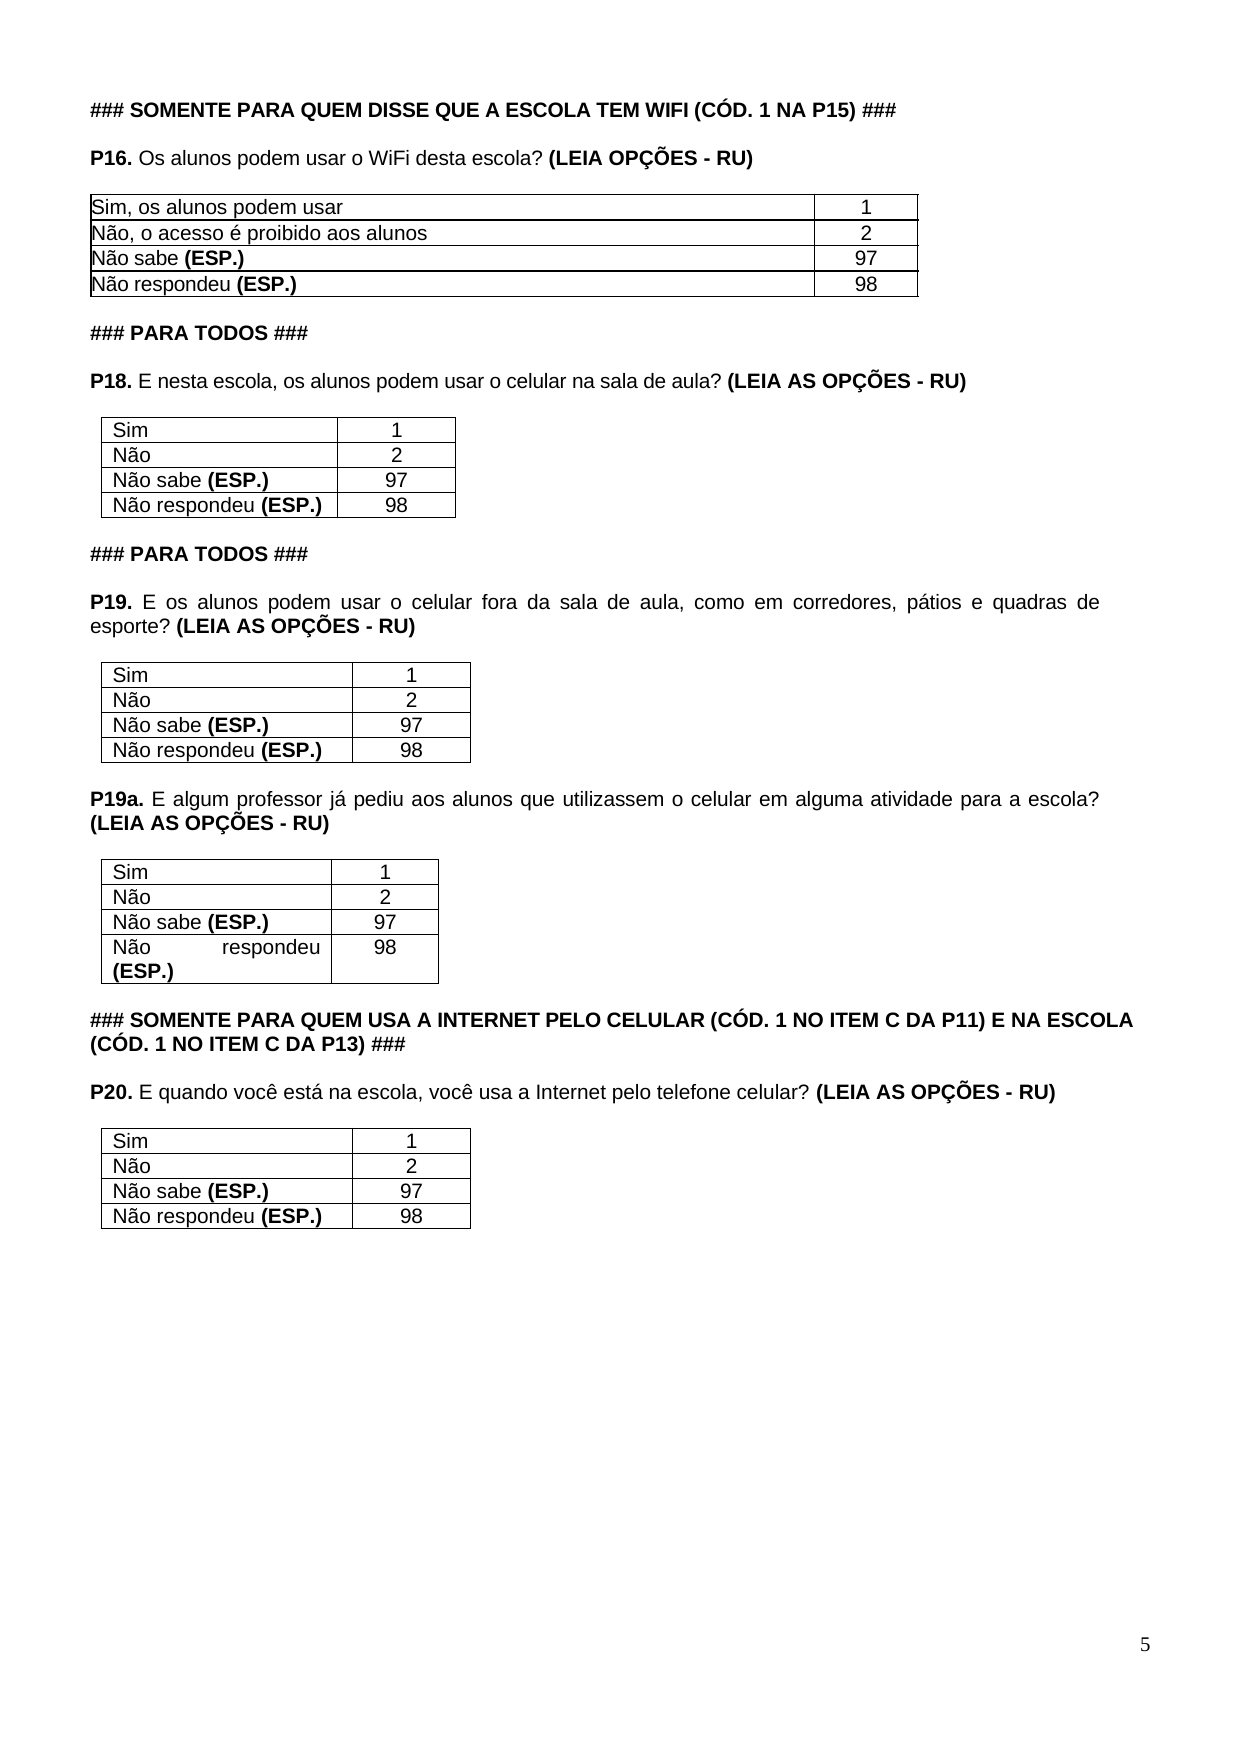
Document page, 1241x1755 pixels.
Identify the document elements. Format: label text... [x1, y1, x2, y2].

table_cell 98 [338, 493, 455, 517]
table_cell Não sabe (ESP.) [102, 1179, 352, 1202]
table_header Sim [102, 418, 337, 442]
table_cell 97 [332, 910, 438, 934]
text ### PARA TODOS ### [90, 321, 1101, 345]
table_cell 98 [353, 738, 470, 762]
table_cell 98 [353, 1204, 470, 1227]
table_cell Não respondeu (ESP.) [92, 272, 814, 296]
table_cell 97 [815, 246, 917, 270]
table_cell 2 [338, 443, 455, 467]
table_cell Não [102, 443, 337, 467]
text ### SOMENTE PARA QUEM DISSE QUE A ESCOLA TEM WIFI (CÓD. 1 NA P15) ### [90, 98, 1101, 122]
table_cell Não respondeu (ESP.) [102, 493, 337, 517]
table_cell 2 [353, 688, 470, 712]
table_header Sim [102, 663, 352, 687]
table_header 1 [353, 1129, 470, 1152]
table_cell Não [102, 688, 352, 712]
table_cell 97 [353, 713, 470, 737]
table_cell Não [102, 1154, 352, 1177]
table_header Sim, os alunos podem usar [92, 195, 814, 219]
table_header 1 [338, 418, 455, 442]
table_cell Não sabe (ESP.) [102, 713, 352, 737]
table_cell Não respondeu (ESP.) [102, 935, 331, 983]
table_cell Não sabe (ESP.) [102, 910, 331, 934]
text P18. E nesta escola, os alunos podem usar o celular na sala de aula? (LEIA AS OPÇÕES - RU) [90, 369, 1150, 393]
text ### SOMENTE PARA QUEM USA A INTERNET PELO CELULAR (CÓD. 1 NO ITEM C DA P11) E NA ESCOLA (CÓD. 1 NO ITEM C DA P13) ### [90, 1008, 1150, 1056]
table_cell 2 [815, 221, 917, 245]
table_header 1 [353, 663, 470, 687]
table_cell Não sabe (ESP.) [102, 468, 337, 492]
table_cell 98 [332, 935, 438, 983]
table_cell Não sabe (ESP.) [92, 246, 814, 270]
table_cell 97 [353, 1179, 470, 1202]
table_header 1 [815, 195, 917, 219]
table_cell 97 [338, 468, 455, 492]
text ### PARA TODOS ### [90, 542, 1101, 566]
text P16. Os alunos podem usar o WiFi desta escola? (LEIA OPÇÕES - RU) [90, 146, 1101, 170]
table_cell Não respondeu (ESP.) [102, 738, 352, 762]
table_cell Não respondeu (ESP.) [102, 1204, 352, 1227]
table_cell 2 [353, 1154, 470, 1177]
table_header Sim [102, 860, 331, 884]
table_cell Não, o acesso é proibido aos alunos [92, 221, 814, 245]
table_cell 2 [332, 885, 438, 909]
table_header 1 [332, 860, 438, 884]
table_header Sim [102, 1129, 352, 1152]
table_cell Não [102, 885, 331, 909]
text P19a. E algum professor já pediu aos alunos que utilizassem o celular em alguma atividade para a escola? (LEIA AS OPÇÕES - RU) [90, 787, 1101, 835]
text P19. E os alunos podem usar o celular fora da sala de aula, como em corredores, pátios e quadras de esporte? (LEIA AS OPÇÕES - RU) [90, 590, 1101, 638]
table_cell 98 [815, 272, 917, 296]
text P20. E quando você está na escola, você usa a Internet pelo telefone celular? (LEIA AS OPÇÕES - RU) [90, 1079, 1150, 1103]
